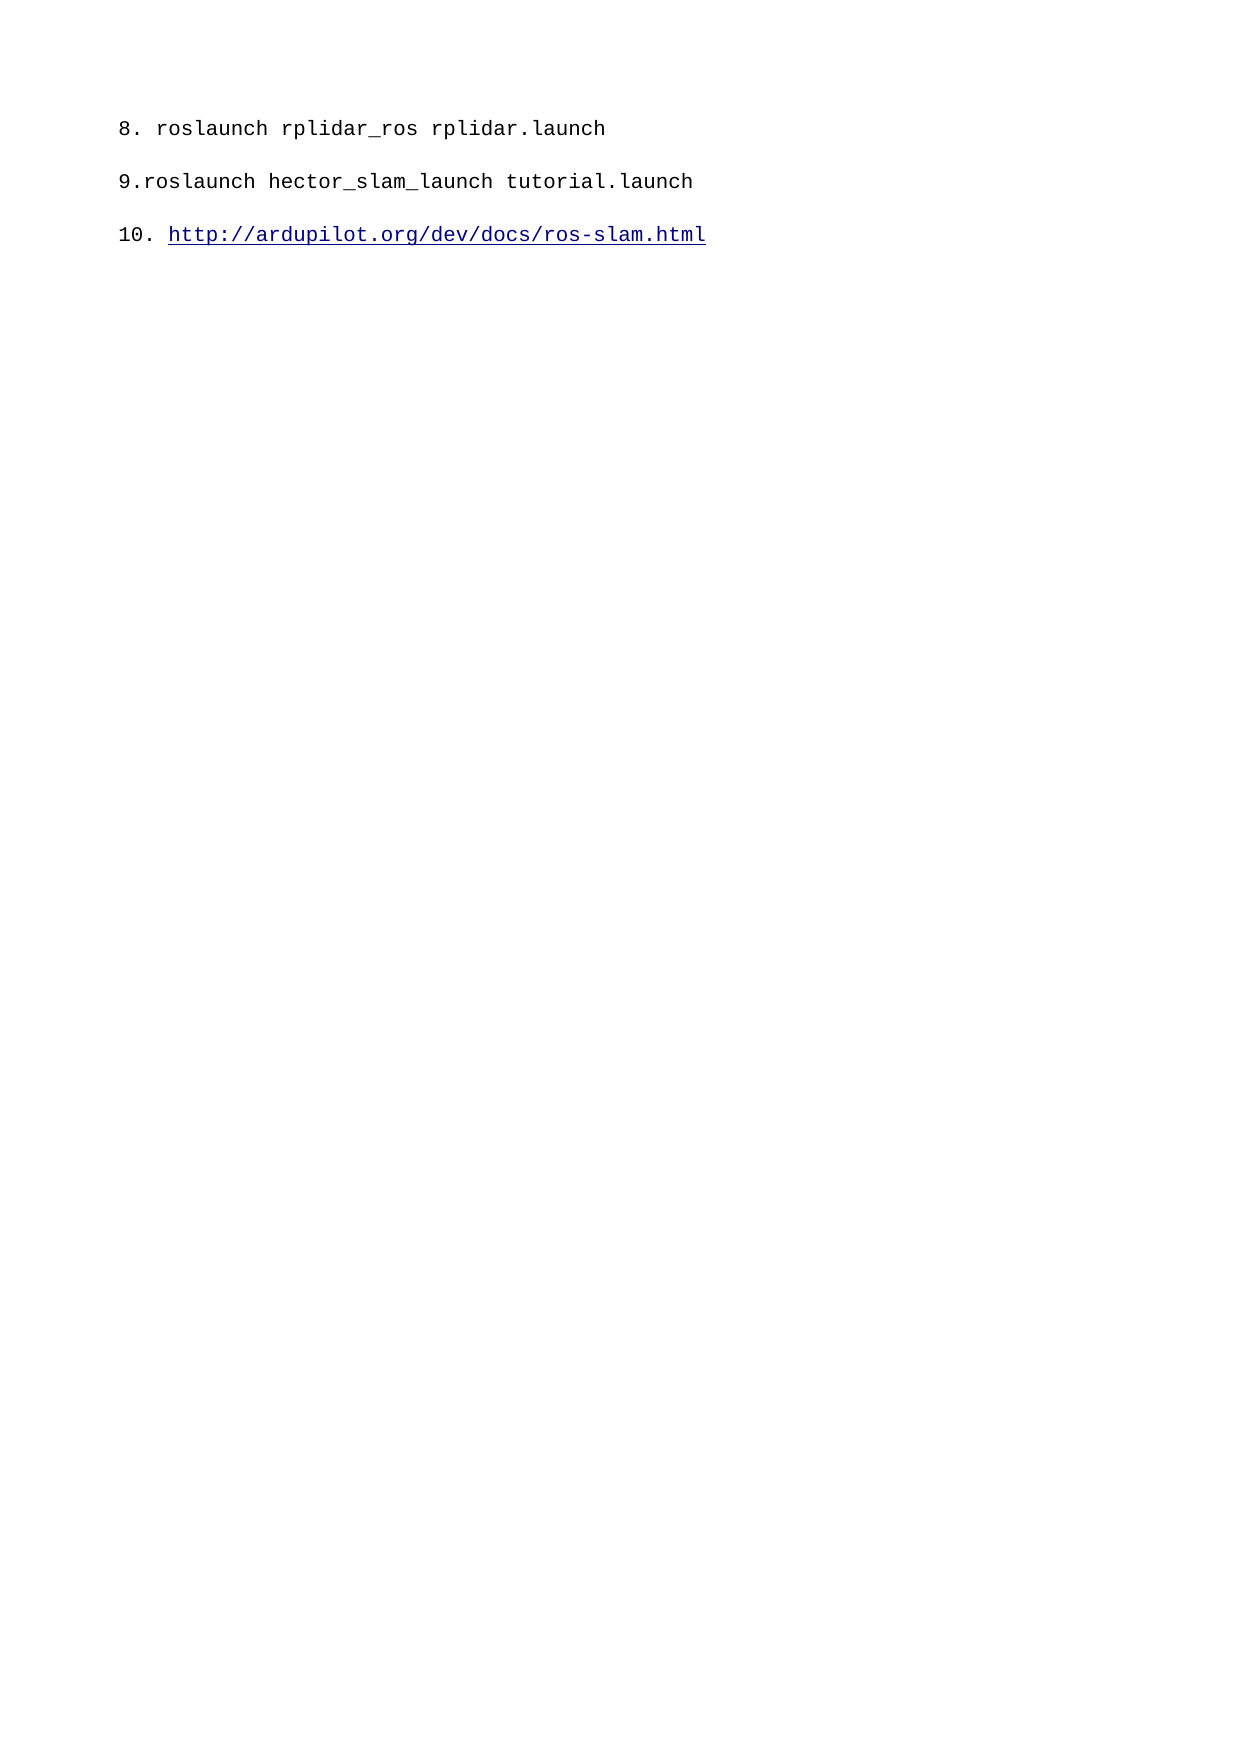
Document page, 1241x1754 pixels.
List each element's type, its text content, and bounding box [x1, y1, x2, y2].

text 10. http://ardupilot.org/dev/docs/ros-slam.html [118, 224, 1122, 248]
text 9.roslaunch hector_slam_launch tutorial.launch [118, 171, 1122, 195]
text 8. roslaunch rplidar_ros rplidar.launch [118, 118, 1122, 142]
